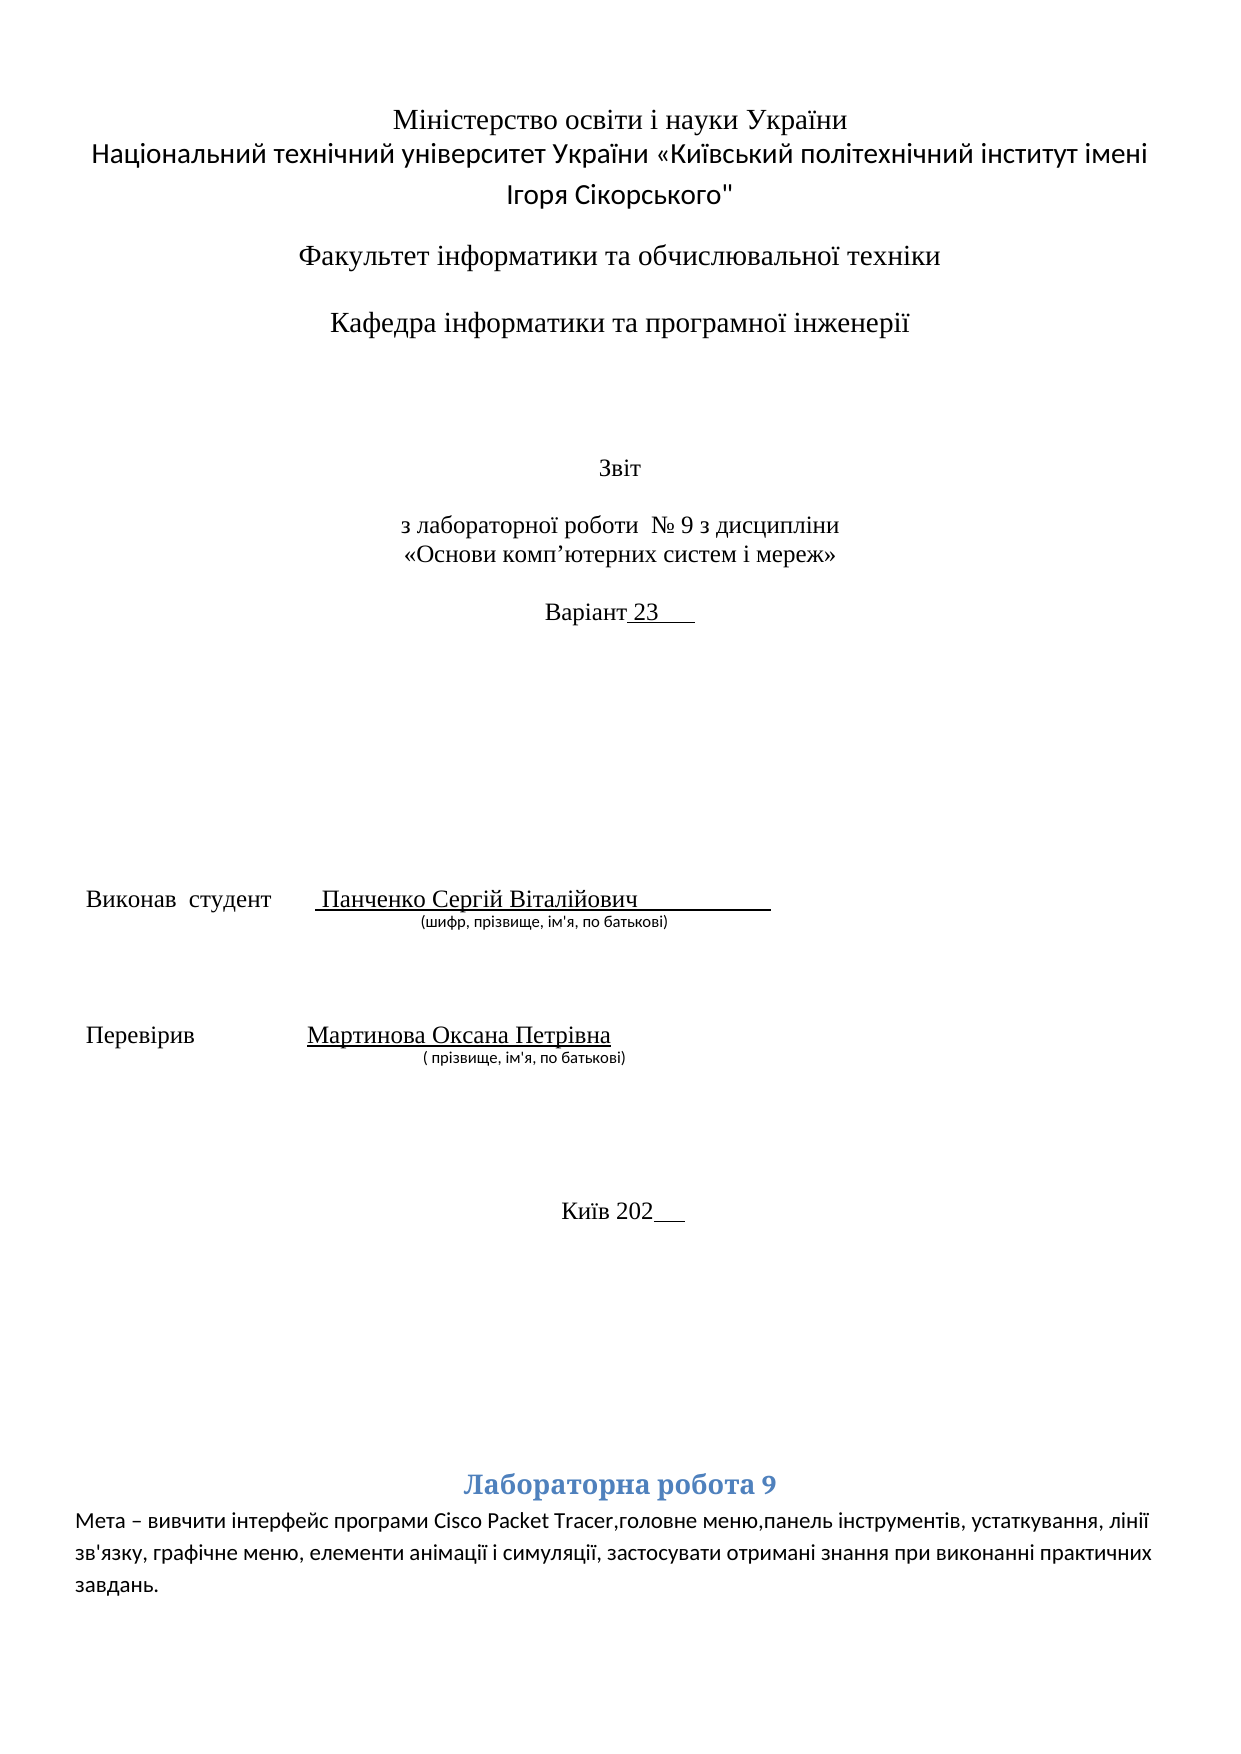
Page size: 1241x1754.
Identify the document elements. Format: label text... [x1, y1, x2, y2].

text (шифр, прізвище, ім'я, по батькові) [420, 913, 1165, 931]
text Виконав студент Панченко Сергій Віталійович [86, 885, 1165, 913]
text Варіант 23 [379, 597, 860, 626]
text Київ 202 [80, 1196, 1165, 1225]
subtitle Факультет інформатики та обчислювальної техніки Кафедра інформатики та програмної інженерії [251, 238, 988, 339]
text Звіт [80, 453, 1159, 482]
text Національний технічний університет України «Київський політехнічний інститут імені Ігоря Сікорського" [80, 135, 1158, 212]
text «Основи комп’ютерних систем і мереж» [80, 539, 1159, 568]
subtitle Лабораторна робота 9 [447, 1470, 793, 1501]
text Перевірив Мартинова Оксана Петрівна [86, 1021, 1165, 1049]
text з лабораторної роботи № 9 з дисципліни [80, 510, 1159, 539]
text ( прізвище, ім'я, по батькові) [423, 1049, 1165, 1067]
subtitle Міністерство освіти і науки України [80, 102, 1159, 135]
text Мета – вивчити інтерфейс програми Cisco Packet Tracer,головне меню,панель інструментів, устаткування, лінії зв'язку, графічне меню, елементи анімації і симуляції, застосувати отримані знання при виконанні практичних завдань. [75, 1506, 1165, 1598]
